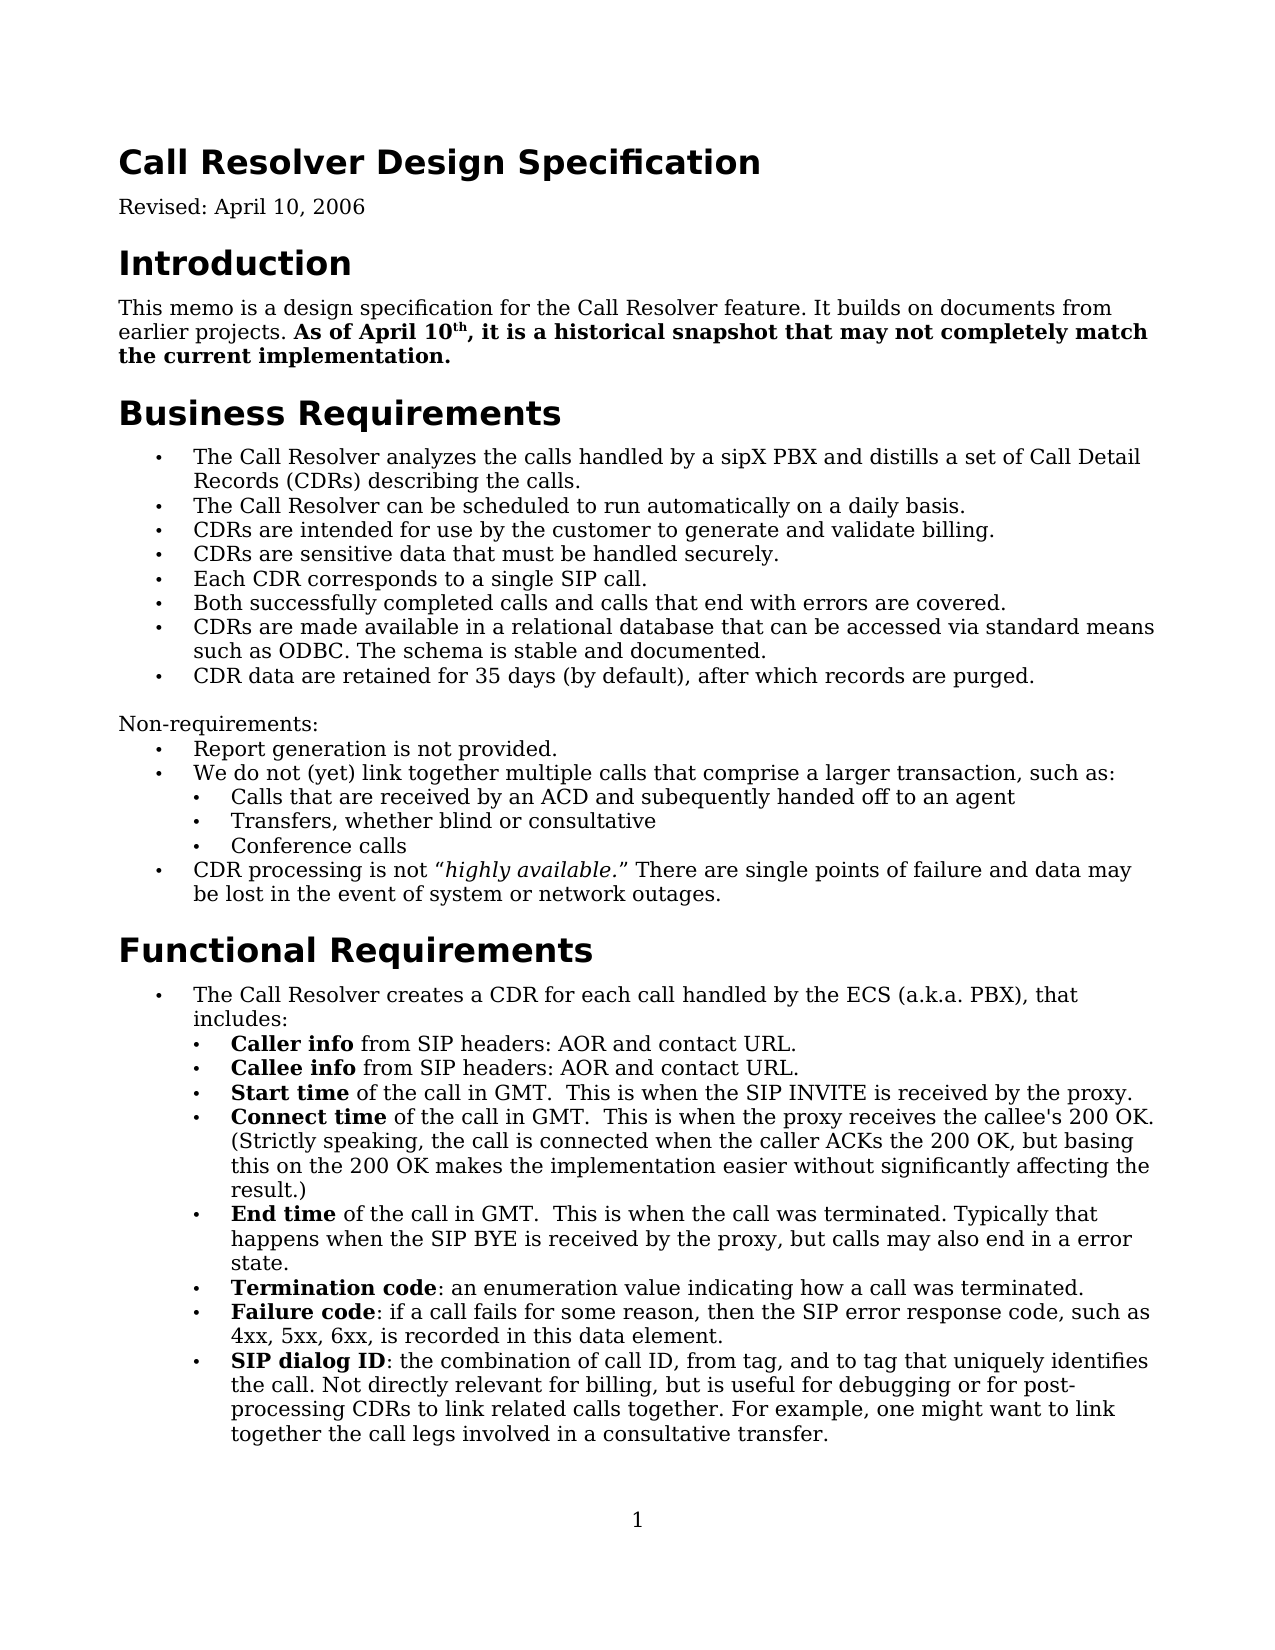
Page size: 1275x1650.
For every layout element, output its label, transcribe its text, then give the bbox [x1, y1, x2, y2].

subtitle Business Requirements [118, 394, 1157, 433]
list CDRs are sensitive data that must be handled securely. [156, 542, 1157, 567]
list CDRs are intended for use by the customer to generate and validate billing. [156, 518, 1157, 542]
list Caller info from SIP headers: AOR and contact URL. [193, 1032, 1157, 1056]
list Termination code: an enumeration value indicating how a call was terminated. [193, 1275, 1157, 1300]
list We do not (yet) link together multiple calls that comprise a larger transaction, such as: [156, 761, 1157, 785]
list Failure code: if a call fails for some reason, then the SIP error response code, such as 4xx, 5xx, 6xx, is recorded in this data element. [193, 1300, 1157, 1348]
list CDR data are retained for 35 days (by default), after which records are purged. [156, 664, 1157, 688]
list Each CDR corresponds to a single SIP call. [156, 567, 1157, 591]
list SIP dialog ID: the combination of call ID, from tag, and to tag that uniquely identifies the call. Not directly relevant for billing, but is useful for debugging or for post-processing CDRs to link related calls together. For example, one might want to link together the call legs involved in a consultative transfer. [193, 1348, 1157, 1446]
list Calls that are received by an ACD and subequently handed off to an agent [193, 785, 1157, 809]
list Both successfully completed calls and calls that end with errors are covered. [156, 591, 1157, 615]
list Callee info from SIP headers: AOR and contact URL. [193, 1056, 1157, 1081]
text Revised: April 10, 2006 [118, 195, 1157, 219]
list The Call Resolver can be scheduled to run automatically on a daily basis. [156, 494, 1157, 518]
list CDRs are made available in a relational database that can be accessed via standard means such as ODBC. The schema is stable and documented. [156, 615, 1157, 664]
list End time of the call in GMT. This is when the call was terminated. Typically that happens when the SIP BYE is received by the proxy, but calls may also end in a error state. [193, 1202, 1157, 1275]
subtitle Functional Requirements [118, 931, 1157, 971]
subtitle Call Resolver Design Specification [118, 143, 1157, 182]
list Start time of the call in GMT. This is when the SIP INVITE is received by the proxy. [193, 1081, 1157, 1105]
list CDR processing is not “highly available.” There are single points of failure and data may be lost in the event of system or network outages. [156, 858, 1157, 906]
list The Call Resolver creates a CDR for each call handled by the ECS (a.k.a. PBX), that includes: [156, 983, 1157, 1032]
list Transfers, whether blind or consultative [193, 809, 1157, 834]
text This memo is a design specification for the Call Resolver feature. It builds on documents from earlier projects. As of April 10th, it is a historical snapshot that may not completely match the current implementation. [118, 296, 1157, 369]
text Non-requirements: [118, 712, 1157, 737]
subtitle Introduction [118, 244, 1157, 283]
list The Call Resolver analyzes the calls handled by a sipX PBX and distills a set of Call Detail Records (CDRs) describing the calls. [156, 445, 1157, 494]
list Conference calls [193, 834, 1157, 858]
list Report generation is not provided. [156, 737, 1157, 761]
list Connect time of the call in GMT. This is when the proxy receives the callee's 200 OK. (Strictly speaking, the call is connected when the caller ACKs the 200 OK, but basing this on the 200 OK makes the implementation easier without significantly affecting the result.) [193, 1105, 1157, 1202]
